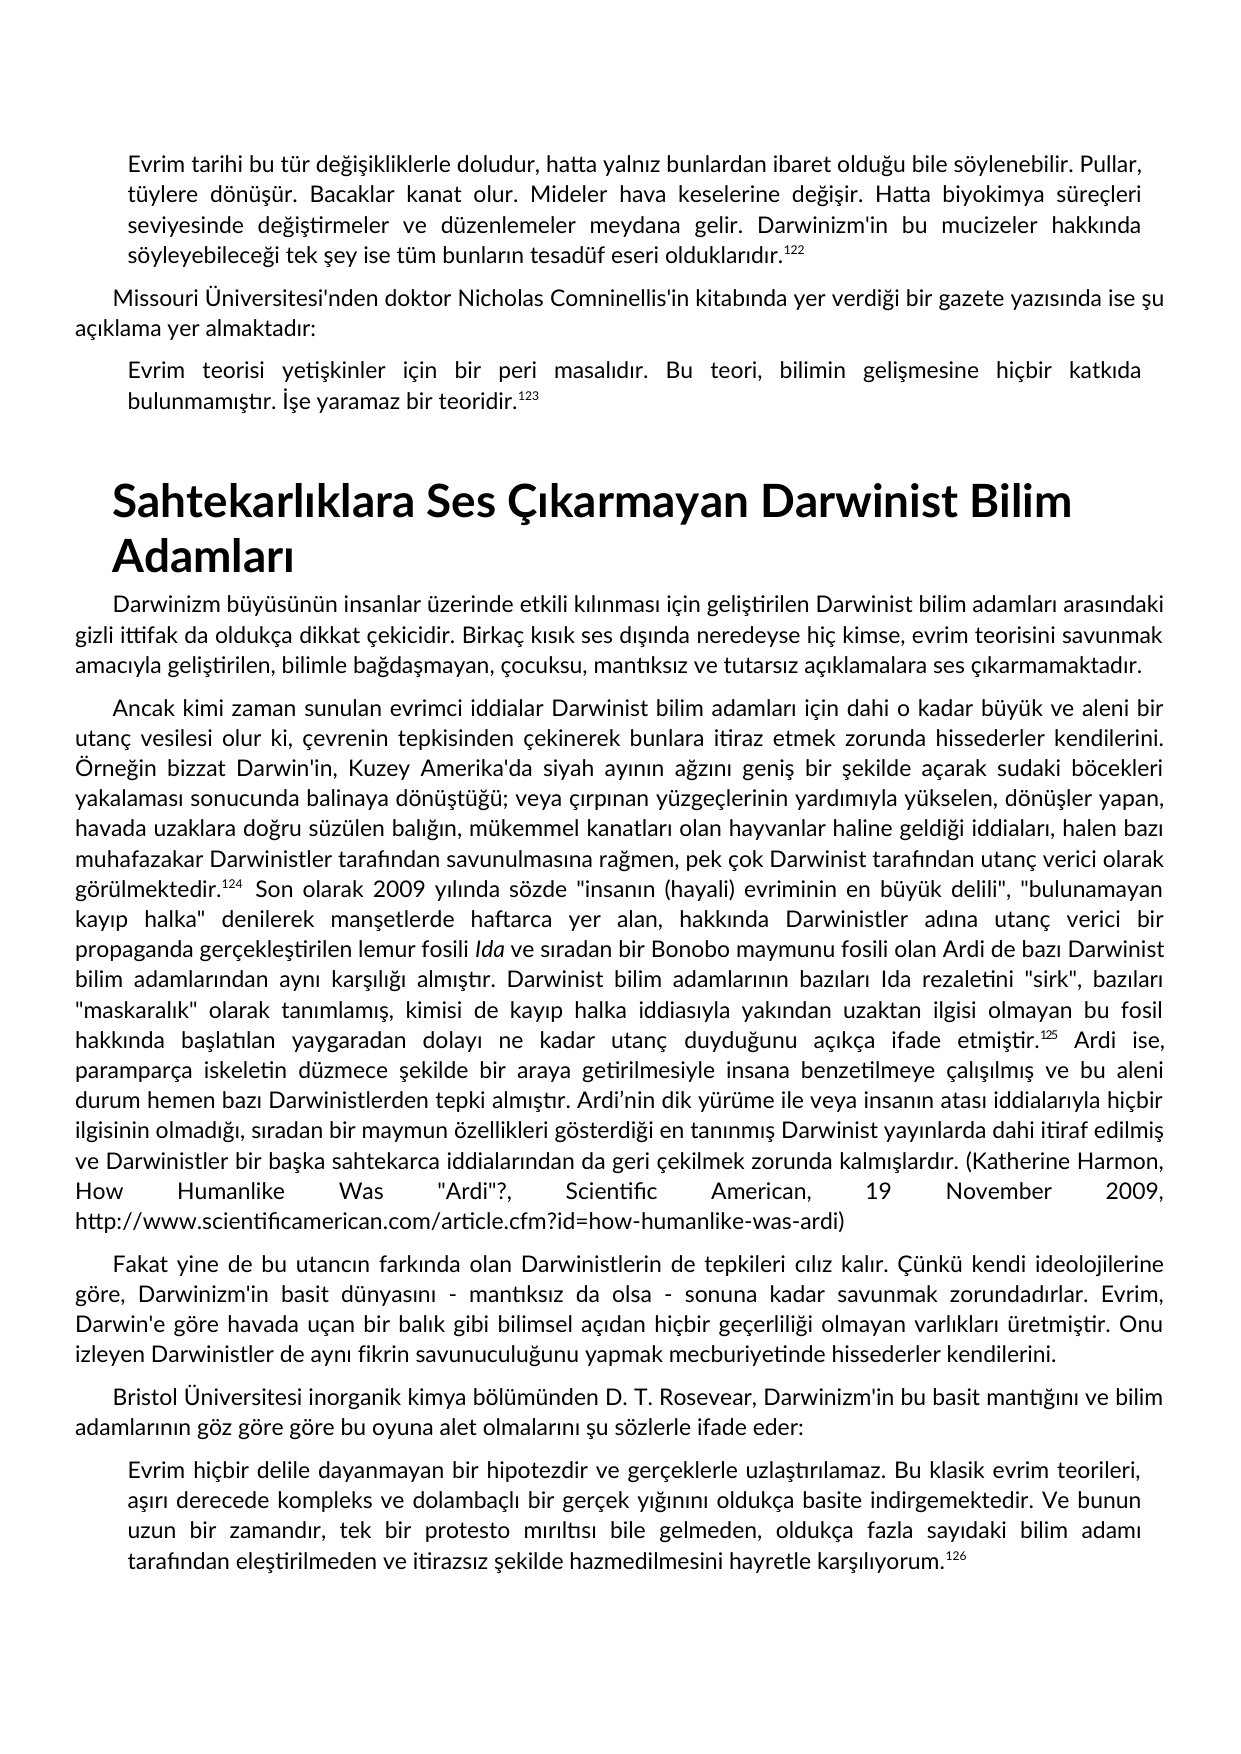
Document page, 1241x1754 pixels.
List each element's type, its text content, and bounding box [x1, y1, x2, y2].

text Ancak kimi zaman sunulan evrimci iddialar Darwinist bilim adamları için dahi o kadar büyük ve aleni bir utanç vesilesi olur ki, çevrenin tepkisinden çekinerek bunlara itiraz etmek zorunda hissederler kendilerini. Örneğin bizzat Darwin'in, Kuzey Amerika'da siyah ayının ağzını geniş bir şekilde açarak sudaki böcekleri yakalaması sonucunda balinaya dönüştüğü; veya çırpınan yüzgeçlerinin yardımıyla yükselen, dönüşler yapan, havada uzaklara doğru süzülen balığın, mükemmel kanatları olan hayvanlar haline geldiği iddiaları, halen bazı muhafazakar Darwinistler tarafından savunulmasına rağmen, pek çok Darwinist tarafından utanç verici olarak görülmektedir.124 Son olarak 2009 yılında sözde "insanın (hayali) evriminin en büyük delili", "bulunamayan kayıp halka" denilerek manşetlerde haftarca yer alan, hakkında Darwinistler adına utanç verici bir propaganda gerçekleştirilen lemur fosili Ida ve sıradan bir Bonobo maymunu fosili olan Ardi de bazı Darwinist bilim adamlarından aynı karşılığı almıştır. Darwinist bilim adamlarının bazıları Ida rezaletini "sirk", bazıları "maskaralık" olarak tanımlamış, kimisi de kayıp halka iddiasıyla yakından uzaktan ilgisi olmayan bu fosil hakkında başlatılan yaygaradan dolayı ne kadar utanç duyduğunu açıkça ifade etmiştir.125 Ardi ise, paramparça iskeletin düzmece şekilde bir araya getirilmesiyle insana benzetilmeye çalışılmış ve bu aleni durum hemen bazı Darwinistlerden tepki almıştır. Ardi’nin dik yürüme ile veya insanın atası iddialarıyla hiçbir ilgisinin olmadığı, sıradan bir maymun özellikleri gösterdiği en tanınmış Darwinist yayınlarda dahi itiraf edilmiş ve Darwinistler bir başka sahtekarca iddialarından da geri çekilmek zorunda kalmışlardır. (Katherine Harmon, How Humanlike Was "Ardi"?, Scientific American, 19 November 2009, http://www.scientificamerican.com/article.cfm?id=how-humanlike-was-ardi) [75, 693, 1165, 1234]
text Evrim tarihi bu tür değişikliklerle doludur, hatta yalnız bunlardan ibaret olduğu bile söylenebilir. Pullar, tüylere dönüşür. Bacaklar kanat olur. Mideler hava keselerine değişir. Hatta biyokimya süreçleri seviyesinde değiştirmeler ve düzenlemeler meydana gelir. Darwinizm'in bu mucizeler hakkında söyleyebileceği tek şey ise tüm bunların tesadüf eseri olduklarıdır.122 [127, 150, 1143, 268]
text Fakat yine de bu utancın farkında olan Darwinistlerin de tepkileri cılız kalır. Çünkü kendi ideolojilerine göre, Darwinizm'in basit dünyasını - mantıksız da olsa - sonuna kadar savunmak zorundadırlar. Evrim, Darwin'e göre havada uçan bir balık gibi bilimsel açıdan hiçbir geçerliliği olmayan varlıkları üretmiştir. Onu izleyen Darwinistler de aynı fikrin savunuculuğunu yapmak mecburiyetinde hissederler kendilerini. [75, 1249, 1165, 1368]
subtitle Sahtekarlıklara Ses Çıkarmayan Darwinist Bilim Adamları [112, 472, 1165, 582]
text Darwinizm büyüsünün insanlar üzerinde etkili kılınması için geliştirilen Darwinist bilim adamları arasındaki gizli ittifak da oldukça dikkat çekicidir. Birkaç kısık ses dışında neredeyse hiç kimse, evrim teorisini savunmak amacıyla geliştirilen, bilimle bağdaşmayan, çocuksu, mantıksız ve tutarsız açıklamalara ses çıkarmamaktadır. [75, 590, 1165, 678]
text Bristol Üniversitesi inorganik kimya bölümünden D. T. Rosevear, Darwinizm'in bu basit mantığını ve bilim adamlarının göz göre göre bu oyuna alet olmalarını şu sözlerle ifade eder: [75, 1383, 1165, 1441]
text Evrim hiçbir delile dayanmayan bir hipotezdir ve gerçeklerle uzlaştırılamaz. Bu klasik evrim teorileri, aşırı derecede kompleks ve dolambaçlı bir gerçek yığınını oldukça basite indirgemektedir. Ve bunun uzun bir zamandır, tek bir protesto mırıltısı bile gelmeden, oldukça fazla sayıdaki bilim adamı tarafından eleştirilmeden ve itirazsız şekilde hazmedilmesini hayretle karşılıyorum.126 [127, 1456, 1143, 1574]
text Missouri Üniversitesi'nden doktor Nicholas Comninellis'in kitabında yer verdiği bir gazete yazısında ise şu açıklama yer almaktadır: [75, 283, 1165, 341]
text Evrim teorisi yetişkinler için bir peri masalıdır. Bu teori, bilimin gelişmesine hiçbir katkıda bulunmamıştır. İşe yaramaz bir teoridir.123 [127, 356, 1143, 414]
